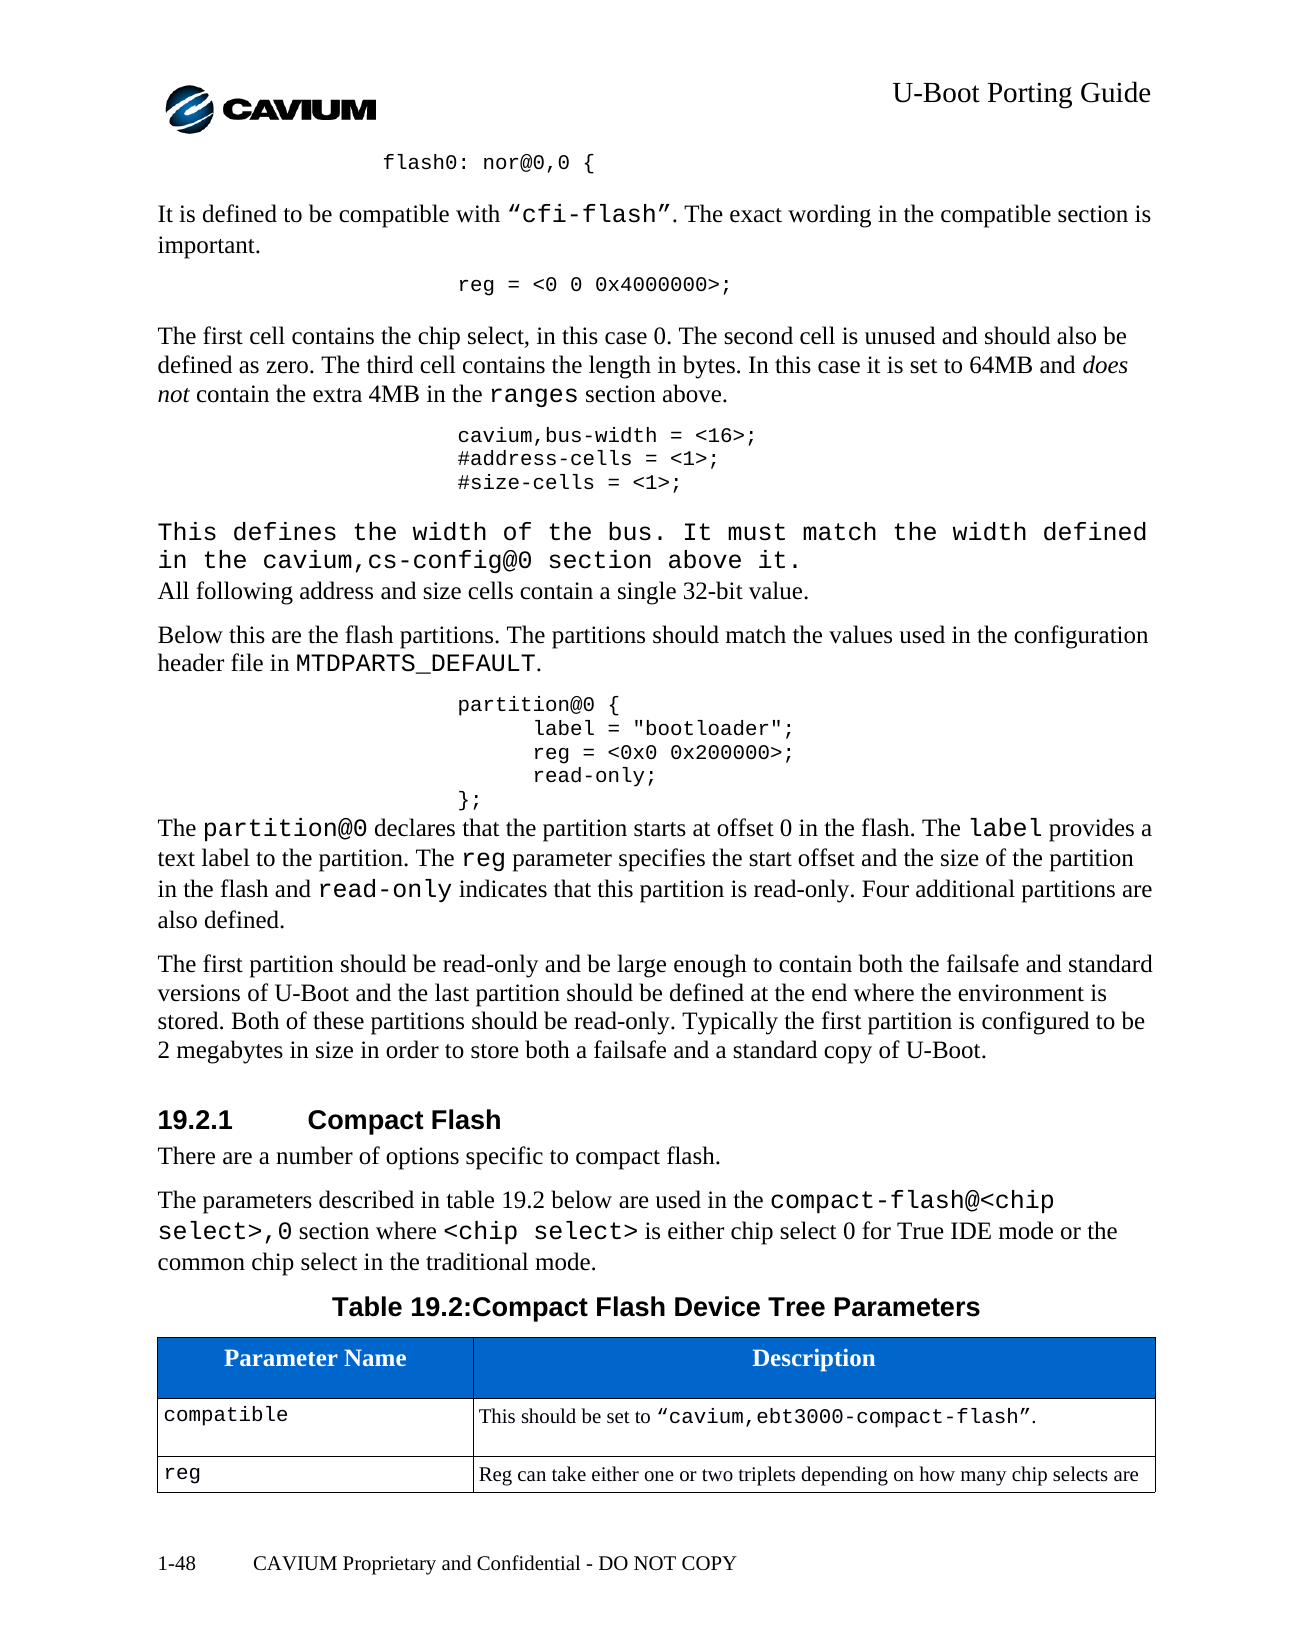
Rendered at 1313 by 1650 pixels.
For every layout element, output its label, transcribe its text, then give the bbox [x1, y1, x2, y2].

text label = "bootloader"; [157, 718, 1155, 742]
text reg = <0 0 0x4000000>; [157, 274, 1155, 298]
text This defines the width of the bus. It must match the width defined in the cavium,cs-config@0 section above it. [157, 519, 1155, 576]
text The parameters described in table 19.2 below are used in the compact-flash@<chip select>,0 section where <chip select> is either chip select 0 for True IDE mode or the common chip select in the traditional mode. [157, 1185, 1155, 1276]
table_cell This should be set to “cavium,ebt3000-compact-flash”. [474, 1399, 1155, 1456]
text There are a number of options specific to compact flash. [157, 1141, 1155, 1170]
text #address-cells = <1>; [157, 448, 1155, 472]
text Below this are the flash partitions. The partitions should match the values used in the configuration header file in MTDPARTS_DEFAULT. [157, 620, 1155, 679]
text All following address and size cells contain a single 32-bit value. [157, 576, 1155, 605]
table_cell compatible [158, 1399, 473, 1456]
table_header Description [474, 1338, 1155, 1398]
text flash0: nor@0,0 { [157, 152, 1155, 176]
picture [157, 75, 387, 146]
text It is defined to be compatible with “cfi-flash”. The exact wording in the compatible section is important. [157, 199, 1155, 259]
text reg = <0x0 0x200000>; [157, 742, 1155, 765]
text read-only; [157, 765, 1155, 789]
table_header Parameter Name [158, 1338, 473, 1398]
text Table 19.2:Compact Flash Device Tree Parameters [157, 1291, 1155, 1322]
text }; [157, 789, 1155, 813]
table_cell reg [158, 1457, 473, 1492]
text partition@0 { [157, 694, 1155, 718]
table_cell Reg can take either one or two triplets depending on how many chip selects are [474, 1457, 1155, 1492]
text The partition@0 declares that the partition starts at offset 0 in the flash. The label provides a text label to the partition. The reg parameter specifies the start offset and the size of the partition in the flash and read-only indicates that this partition is read-only. Four additional partitions are also defined. [157, 813, 1155, 934]
text #size-cells = <1>; [157, 472, 1155, 496]
text The first cell contains the chip select, in this case 0. The second cell is unused and should also be defined as zero. The third cell contains the length in bytes. In this case it is set to 64MB and does not contain the extra 4MB in the ranges section above. [157, 321, 1155, 410]
subtitle Compact Flash [157, 1104, 1155, 1135]
text The first partition should be read-only and be large enough to contain both the failsafe and standard versions of U-Boot and the last partition should be defined at the end where the environment is stored. Both of these partitions should be read-only. Typically the first partition is configured to be 2 megabytes in size in order to store both a failsafe and a standard copy of U-Boot. [157, 949, 1155, 1064]
text cavium,bus-width = <16>; [157, 425, 1155, 448]
